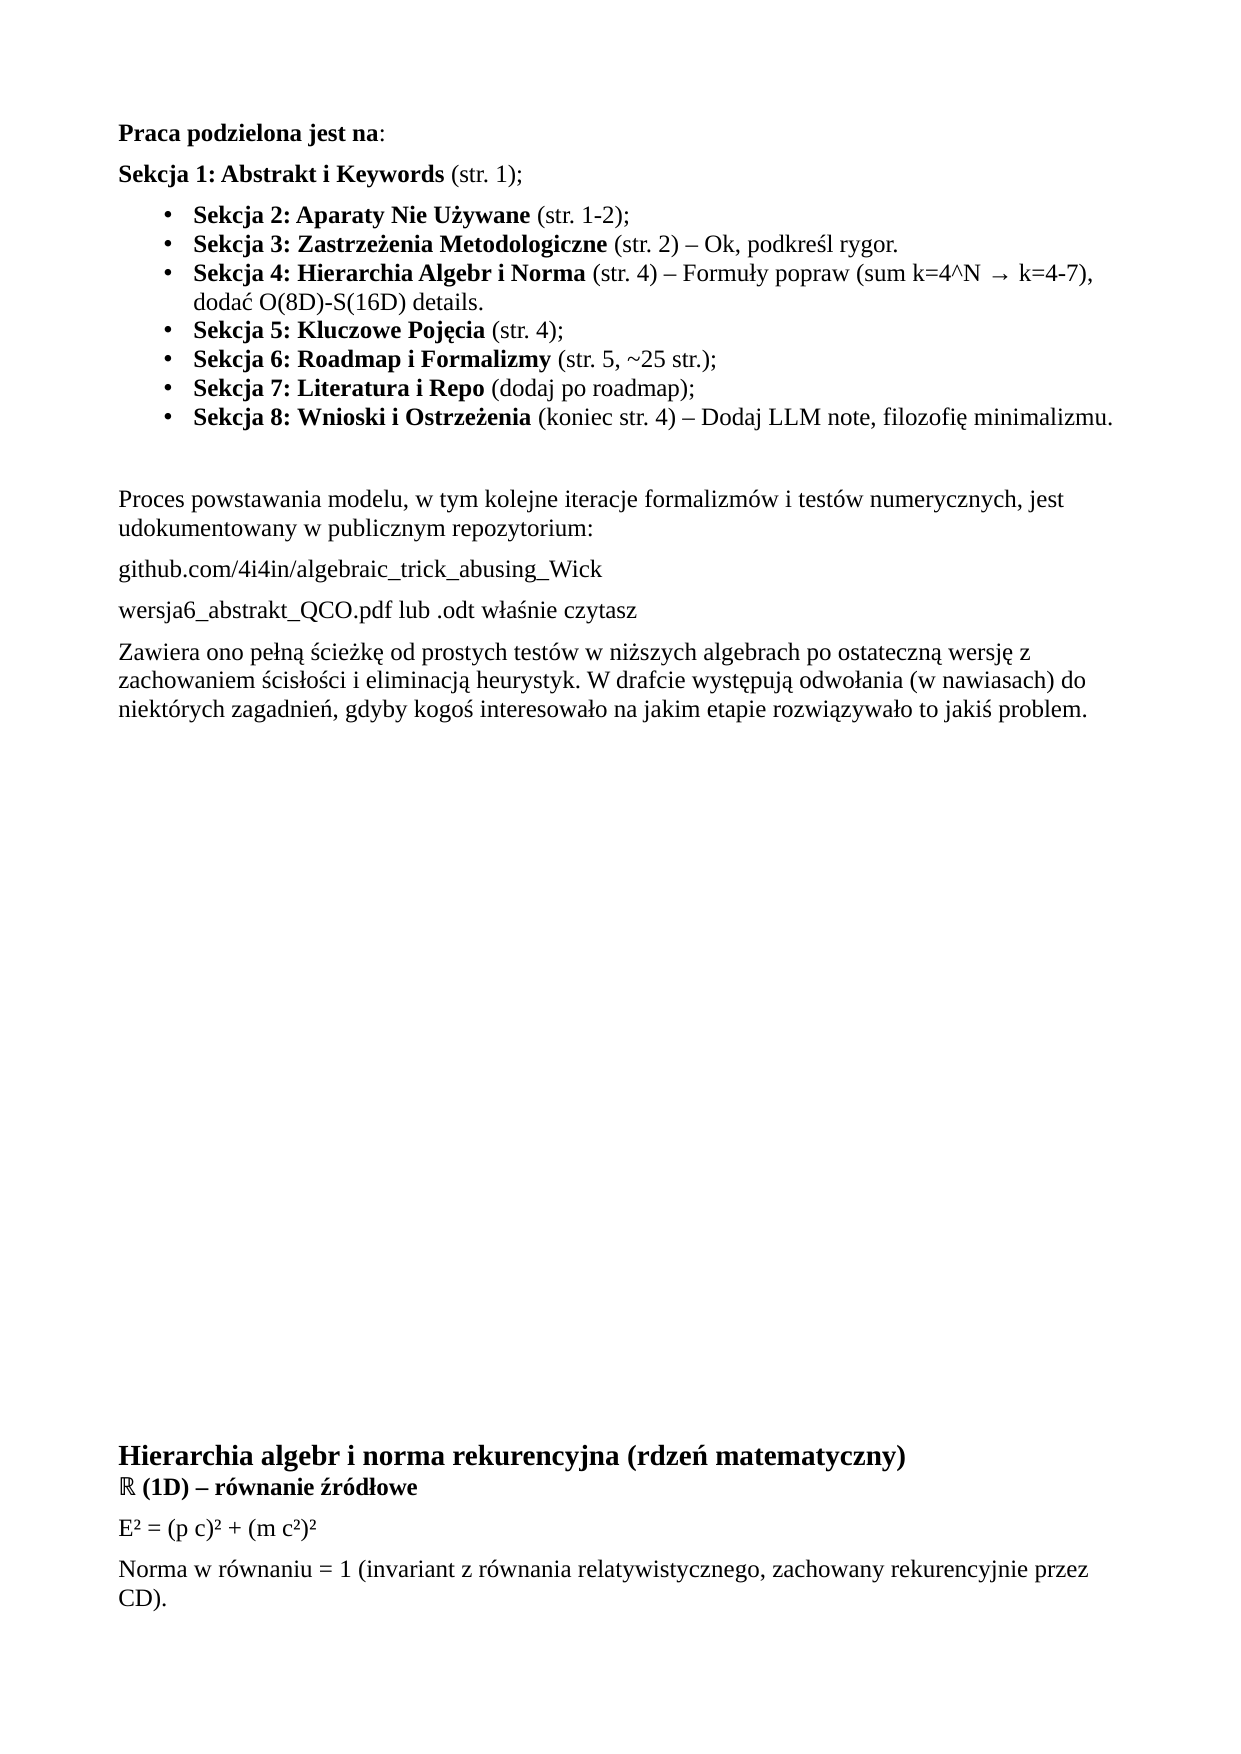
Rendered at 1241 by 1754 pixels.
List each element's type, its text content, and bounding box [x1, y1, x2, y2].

list Sekcja 3: Zastrzeżenia Metodologiczne (str. 2) – Ok, podkreśl rygor. [164, 229, 1122, 258]
list Sekcja 8: Wnioski i Ostrzeżenia (koniec str. 4) – Dodaj LLM note, filozofię minimalizmu. [164, 402, 1122, 431]
list Sekcja 6: Roadmap i Formalizmy (str. 5, ~25 str.); [164, 344, 1122, 373]
text ℝ (1D) – równanie źródłowe [118, 1472, 1122, 1500]
text github.com/4i4in/algebraic_trick_abusing_Wick [118, 554, 1122, 583]
text Norma w równaniu = 1 (invariant z równania relatywistycznego, zachowany rekurencyjnie przez CD). [118, 1554, 1122, 1612]
list Sekcja 7: Literatura i Repo (dodaj po roadmap); [164, 373, 1122, 402]
text Praca podzielona jest na: [118, 118, 1122, 147]
text Proces powstawania modelu, w tym kolejne iteracje formalizmów i testów numerycznych, jest udokumentowany w publicznym repozytorium: [118, 484, 1122, 542]
text wersja6_abstrakt_QCO.pdf lub .odt właśnie czytasz [118, 596, 1122, 624]
text Hierarchia algebr i norma rekurencyjna (rdzeń matematyczny) [118, 1438, 1122, 1472]
list Sekcja 5: Kluczowe Pojęcia (str. 4); [164, 316, 1122, 344]
text Zawiera ono pełną ścieżkę od prostych testów w niższych algebrach po ostateczną wersję z zachowaniem ścisłości i eliminacją heurystyk. W drafcie występują odwołania (w nawiasach) do niektórych zagadnień, gdyby kogoś interesowało na jakim etapie rozwiązywało to jakiś problem. [118, 637, 1122, 723]
list Sekcja 2: Aparaty Nie Używane (str. 1-2); [164, 201, 1122, 229]
text Sekcja 1: Abstrakt i Keywords (str. 1); [118, 159, 1122, 188]
list Sekcja 4: Hierarchia Algebr i Norma (str. 4) – Formuły popraw (sum k=4^N → k=4-7), dodać O(8D)-S(16D) details. [164, 258, 1122, 316]
text E² = (p c)² + (m c²)² [118, 1513, 1122, 1542]
